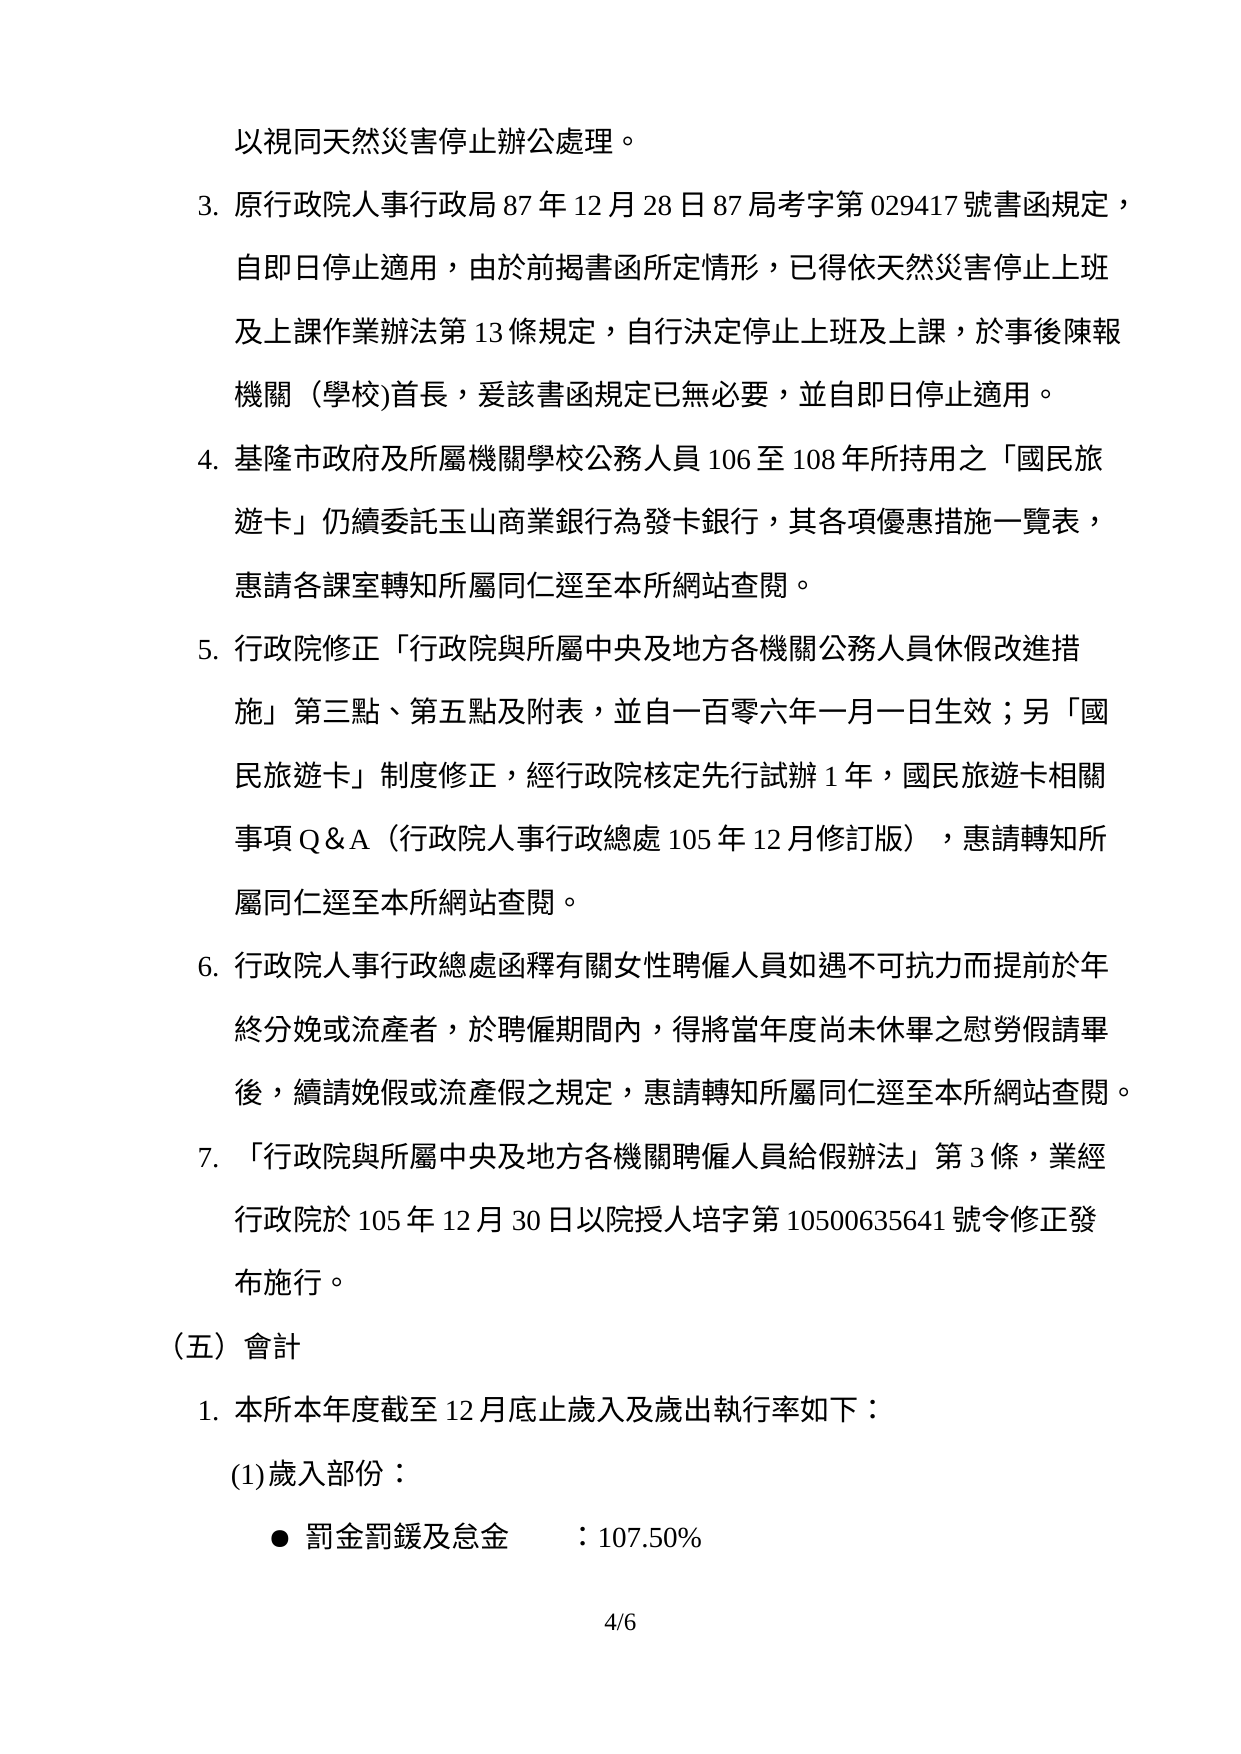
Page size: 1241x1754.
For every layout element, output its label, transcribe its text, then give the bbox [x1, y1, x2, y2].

list 行政院修正「行政院與所屬中央及地方各機關公務人員休假改進措施」第三點、第五點及附表，並自一百零六年一月一日生效；另「國民旅遊卡」制度修正，經行政院核定先行試辦1年，國民旅遊卡相關事項Q＆A（行政院人事行政總處105年12月修訂版），惠請轉知所屬同仁逕至本所網站查閱。 [197, 626, 1122, 922]
list 行政院人事行政總處函釋有關女性聘僱人員如遇不可抗力而提前於年終分娩或流產者，於聘僱期間內，得將當年度尚未休畢之慰勞假請畢後，續請娩假或流產假之規定，惠請轉知所屬同仁逕至本所網站查閱。 [197, 943, 1122, 1112]
list 原行政院人事行政局87年12月28日87局考字第029417號書函規定，自即日停止適用，由於前揭書函所定情形，已得依天然災害停止上班及上課作業辦法第13條規定，自行決定停止上班及上課，於事後陳報機關（學校)首長，爰該書函規定已無必要，並自即日停止適用。 [197, 182, 1122, 414]
list 有關非因公赴離島地區之公務人員，於假滿當日因天候、機場等非人為所能掌控因素致無法如期返回臺灣本島地區工作崗位者，自即日得從寬比照原行政院人事行政局88年7月5日88局考字第016364號函，以視同天然災害停止辦公處理。 [197, 118, 1122, 160]
list 歲入部份： [231, 1450, 1122, 1493]
list 基隆市政府及所屬機關學校公務人員106至108年所持用之「國民旅遊卡」仍續委託玉山商業銀行為發卡銀行，其各項優惠措施一覽表，惠請各課室轉知所屬同仁逕至本所網站查閱。 [197, 435, 1122, 604]
list 會計 [156, 1323, 1122, 1366]
list 「行政院與所屬中央及地方各機關聘僱人員給假辦法」第3條，業經行政院於105年12月30日以院授人培字第10500635641號令修正發布施行。 [197, 1133, 1122, 1302]
list 本所本年度截至12月底止歲入及歲出執行率如下： [197, 1387, 1122, 1429]
list 罰金罰鍰及怠金 ：107.50% [268, 1514, 1122, 1556]
